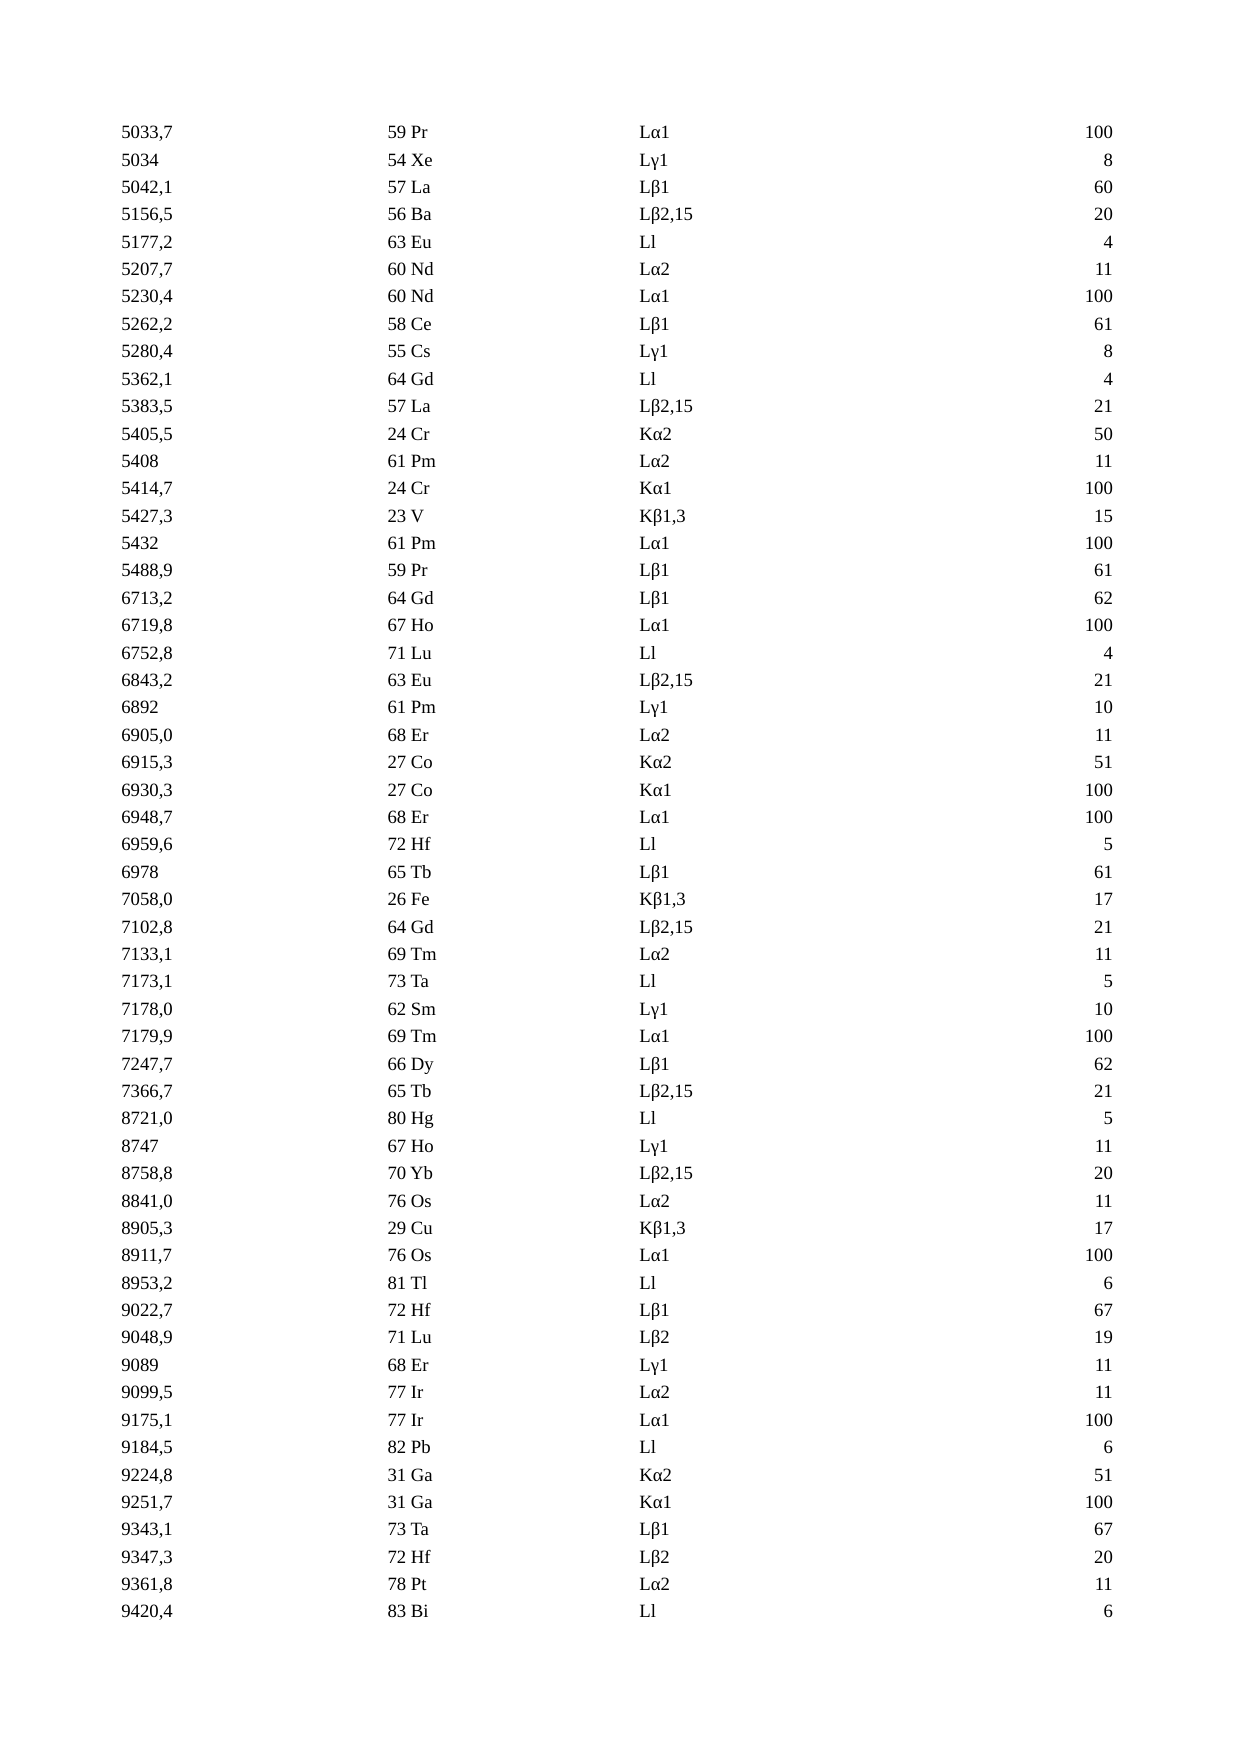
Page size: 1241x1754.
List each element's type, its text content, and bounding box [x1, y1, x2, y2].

table_cell 27 Co [384, 748, 636, 776]
table_cell Lα1 [636, 1022, 857, 1049]
table_cell Lγ1 [636, 146, 857, 173]
table_cell Lγ1 [636, 1132, 857, 1159]
table_cell 6978 [118, 858, 384, 885]
table_cell 7179,9 [118, 1022, 384, 1049]
table_cell 11 [857, 1187, 1115, 1214]
table_cell 62 [857, 584, 1115, 611]
table_cell 9347,3 [118, 1543, 384, 1570]
table_cell Ll [636, 639, 857, 666]
table_cell 8747 [118, 1132, 384, 1159]
table_cell 8953,2 [118, 1269, 384, 1296]
table_cell 9022,7 [118, 1296, 384, 1323]
table_cell 61 Pm [384, 529, 636, 556]
table_cell 59 Pr [384, 118, 636, 146]
table_cell 100 [857, 529, 1115, 556]
table_cell 6892 [118, 694, 384, 721]
table_cell 20 [857, 1543, 1115, 1570]
table_cell 100 [857, 611, 1115, 639]
table_cell 21 [857, 392, 1115, 419]
table_cell 8841,0 [118, 1187, 384, 1214]
table_cell Lα1 [636, 611, 857, 639]
table_cell 55 Cs [384, 337, 636, 365]
table_cell 51 [857, 748, 1115, 776]
table_cell 8 [857, 337, 1115, 365]
table_cell Kα1 [636, 474, 857, 502]
table_cell 63 Eu [384, 666, 636, 693]
table_cell 64 Gd [384, 584, 636, 611]
table_cell 78 Pt [384, 1570, 636, 1597]
table_cell 6 [857, 1433, 1115, 1461]
table_cell 8758,8 [118, 1159, 384, 1187]
table_cell Lβ2 [636, 1324, 857, 1351]
table_cell 64 Gd [384, 913, 636, 940]
table_cell 62 [857, 1050, 1115, 1077]
table_cell Lβ2,15 [636, 392, 857, 419]
table_cell 65 Tb [384, 858, 636, 885]
table_cell 5 [857, 968, 1115, 995]
table_cell 17 [857, 1214, 1115, 1241]
table_cell Ll [636, 1104, 857, 1132]
table_cell 20 [857, 1159, 1115, 1187]
table_cell 20 [857, 200, 1115, 228]
table_cell 50 [857, 420, 1115, 447]
table_cell 29 Cu [384, 1214, 636, 1241]
table_cell 24 Cr [384, 474, 636, 502]
table_cell 5042,1 [118, 173, 384, 200]
table_cell 6713,2 [118, 584, 384, 611]
table_cell Lα2 [636, 255, 857, 282]
table_cell Lβ1 [636, 1050, 857, 1077]
table_cell 71 Lu [384, 639, 636, 666]
table_cell 64 Gd [384, 365, 636, 392]
table_cell 61 [857, 310, 1115, 337]
table_cell 5414,7 [118, 474, 384, 502]
table_cell 8905,3 [118, 1214, 384, 1241]
table_cell 100 [857, 118, 1115, 146]
table_cell 11 [857, 255, 1115, 282]
table_cell 8721,0 [118, 1104, 384, 1132]
table_cell 100 [857, 776, 1115, 803]
table_cell 57 La [384, 392, 636, 419]
table_cell 5427,3 [118, 502, 384, 529]
table_cell Lβ2,15 [636, 1077, 857, 1104]
table_cell 100 [857, 283, 1115, 310]
table_cell Ll [636, 968, 857, 995]
table_cell Lγ1 [636, 694, 857, 721]
table_cell 5383,5 [118, 392, 384, 419]
table_cell 56 Ba [384, 200, 636, 228]
table_cell 10 [857, 694, 1115, 721]
table_cell Ll [636, 830, 857, 858]
table_cell 72 Hf [384, 1296, 636, 1323]
table_cell Lβ2,15 [636, 913, 857, 940]
table_cell Lγ1 [636, 1351, 857, 1378]
table_cell 6 [857, 1269, 1115, 1296]
table_cell 100 [857, 803, 1115, 830]
table_cell 5405,5 [118, 420, 384, 447]
table_cell 6905,0 [118, 721, 384, 748]
table_cell Lα2 [636, 1570, 857, 1597]
table_cell Lβ1 [636, 858, 857, 885]
table_cell 5156,5 [118, 200, 384, 228]
table_cell 11 [857, 1351, 1115, 1378]
table_cell 9184,5 [118, 1433, 384, 1461]
table_cell 21 [857, 1077, 1115, 1104]
table_cell 6959,6 [118, 830, 384, 858]
table_cell Ll [636, 365, 857, 392]
table_cell Lβ1 [636, 310, 857, 337]
table_cell 11 [857, 721, 1115, 748]
table_cell 73 Ta [384, 968, 636, 995]
table_cell 5 [857, 1104, 1115, 1132]
table_cell 68 Er [384, 803, 636, 830]
table_cell 66 Dy [384, 1050, 636, 1077]
table_cell 72 Hf [384, 1543, 636, 1570]
table_cell 23 V [384, 502, 636, 529]
table_cell 5033,7 [118, 118, 384, 146]
table_cell 68 Er [384, 721, 636, 748]
table_cell 61 Pm [384, 694, 636, 721]
table_cell 7102,8 [118, 913, 384, 940]
table_cell Kβ1,3 [636, 502, 857, 529]
table_cell Lα1 [636, 283, 857, 310]
table_cell Kα1 [636, 1488, 857, 1515]
table_cell Lα1 [636, 118, 857, 146]
table_cell Lα2 [636, 940, 857, 967]
table_cell Lα2 [636, 1378, 857, 1406]
table_cell 100 [857, 1241, 1115, 1269]
table_cell 83 Bi [384, 1598, 636, 1625]
table_cell Ll [636, 1598, 857, 1625]
table_cell Lα1 [636, 1241, 857, 1269]
table_cell Lγ1 [636, 337, 857, 365]
table_cell 6 [857, 1598, 1115, 1625]
table_cell 9099,5 [118, 1378, 384, 1406]
table_cell 61 [857, 556, 1115, 584]
table_cell 61 [857, 858, 1115, 885]
table_cell 10 [857, 995, 1115, 1022]
table_cell 5207,7 [118, 255, 384, 282]
table_cell 6843,2 [118, 666, 384, 693]
table_cell 4 [857, 365, 1115, 392]
table_cell Lβ1 [636, 1515, 857, 1543]
table_cell 65 Tb [384, 1077, 636, 1104]
table_cell 21 [857, 913, 1115, 940]
table_cell 51 [857, 1461, 1115, 1488]
table_cell 67 Ho [384, 1132, 636, 1159]
table_cell 11 [857, 940, 1115, 967]
table_cell 67 [857, 1296, 1115, 1323]
table_cell 5177,2 [118, 228, 384, 255]
table_cell 100 [857, 474, 1115, 502]
table_cell 7366,7 [118, 1077, 384, 1104]
table_cell Kβ1,3 [636, 1214, 857, 1241]
table_cell Kα2 [636, 420, 857, 447]
table_cell 24 Cr [384, 420, 636, 447]
table_cell 6948,7 [118, 803, 384, 830]
table_cell 5034 [118, 146, 384, 173]
table_cell 31 Ga [384, 1488, 636, 1515]
table_cell 70 Yb [384, 1159, 636, 1187]
table_cell Lγ1 [636, 995, 857, 1022]
table_cell 11 [857, 1132, 1115, 1159]
table_cell Lβ1 [636, 556, 857, 584]
table_cell 5362,1 [118, 365, 384, 392]
table_cell 7247,7 [118, 1050, 384, 1077]
table_cell 61 Pm [384, 447, 636, 474]
table_cell Lα2 [636, 721, 857, 748]
table_cell 67 [857, 1515, 1115, 1543]
table_cell 19 [857, 1324, 1115, 1351]
table_cell 9343,1 [118, 1515, 384, 1543]
table_cell 63 Eu [384, 228, 636, 255]
table_cell 54 Xe [384, 146, 636, 173]
table_cell 9420,4 [118, 1598, 384, 1625]
table_cell 60 Nd [384, 283, 636, 310]
table_cell 9224,8 [118, 1461, 384, 1488]
table_cell 60 Nd [384, 255, 636, 282]
table_cell 9048,9 [118, 1324, 384, 1351]
table_cell 7173,1 [118, 968, 384, 995]
table_cell Lα1 [636, 1406, 857, 1433]
table_cell 5280,4 [118, 337, 384, 365]
table_cell Kα2 [636, 748, 857, 776]
table_cell 21 [857, 666, 1115, 693]
table_cell 26 Fe [384, 885, 636, 913]
table_cell 80 Hg [384, 1104, 636, 1132]
table_cell Kα1 [636, 776, 857, 803]
table_cell 76 Os [384, 1187, 636, 1214]
table_cell 27 Co [384, 776, 636, 803]
table_cell 81 Tl [384, 1269, 636, 1296]
table_cell 6915,3 [118, 748, 384, 776]
table_cell Ll [636, 1433, 857, 1461]
table_cell 9361,8 [118, 1570, 384, 1597]
table_cell 5432 [118, 529, 384, 556]
table_cell 4 [857, 639, 1115, 666]
table_cell 59 Pr [384, 556, 636, 584]
table_cell 8911,7 [118, 1241, 384, 1269]
table_cell 31 Ga [384, 1461, 636, 1488]
table_cell 4 [857, 228, 1115, 255]
table_cell 69 Tm [384, 1022, 636, 1049]
table_cell 68 Er [384, 1351, 636, 1378]
table_cell 7178,0 [118, 995, 384, 1022]
table_cell 15 [857, 502, 1115, 529]
table_cell Lα2 [636, 1187, 857, 1214]
table_cell 73 Ta [384, 1515, 636, 1543]
table_cell 5230,4 [118, 283, 384, 310]
table_cell 9251,7 [118, 1488, 384, 1515]
table_cell 67 Ho [384, 611, 636, 639]
table_cell Kβ1,3 [636, 885, 857, 913]
table_cell 71 Lu [384, 1324, 636, 1351]
table_cell Lβ1 [636, 584, 857, 611]
table_cell 9089 [118, 1351, 384, 1378]
table_cell 58 Ce [384, 310, 636, 337]
table_cell 6930,3 [118, 776, 384, 803]
table_cell Lα2 [636, 447, 857, 474]
table_cell 11 [857, 1570, 1115, 1597]
table_cell 6719,8 [118, 611, 384, 639]
table_cell Lβ2,15 [636, 1159, 857, 1187]
table_cell 5 [857, 830, 1115, 858]
table_cell 100 [857, 1406, 1115, 1433]
table_cell Ll [636, 228, 857, 255]
table_cell 77 Ir [384, 1406, 636, 1433]
table_cell Lβ2,15 [636, 666, 857, 693]
table_cell 17 [857, 885, 1115, 913]
table_cell Ll [636, 1269, 857, 1296]
table_cell 11 [857, 1378, 1115, 1406]
table_cell 77 Ir [384, 1378, 636, 1406]
table_cell 82 Pb [384, 1433, 636, 1461]
table_cell 100 [857, 1488, 1115, 1515]
table_cell 6752,8 [118, 639, 384, 666]
table_cell 5262,2 [118, 310, 384, 337]
table_cell 62 Sm [384, 995, 636, 1022]
table_cell 5488,9 [118, 556, 384, 584]
table_cell 11 [857, 447, 1115, 474]
table_cell 5408 [118, 447, 384, 474]
table_cell 76 Os [384, 1241, 636, 1269]
table_cell Lα1 [636, 529, 857, 556]
table_cell 7133,1 [118, 940, 384, 967]
table_cell Lβ1 [636, 1296, 857, 1323]
table_cell 7058,0 [118, 885, 384, 913]
table_cell 60 [857, 173, 1115, 200]
table_cell Lβ2 [636, 1543, 857, 1570]
table_cell 69 Tm [384, 940, 636, 967]
table_cell Lα1 [636, 803, 857, 830]
table_cell 9175,1 [118, 1406, 384, 1433]
table_cell 100 [857, 1022, 1115, 1049]
table_cell 8 [857, 146, 1115, 173]
table_cell Lβ1 [636, 173, 857, 200]
table_cell Kα2 [636, 1461, 857, 1488]
table_cell 57 La [384, 173, 636, 200]
table_cell Lβ2,15 [636, 200, 857, 228]
table_cell 72 Hf [384, 830, 636, 858]
